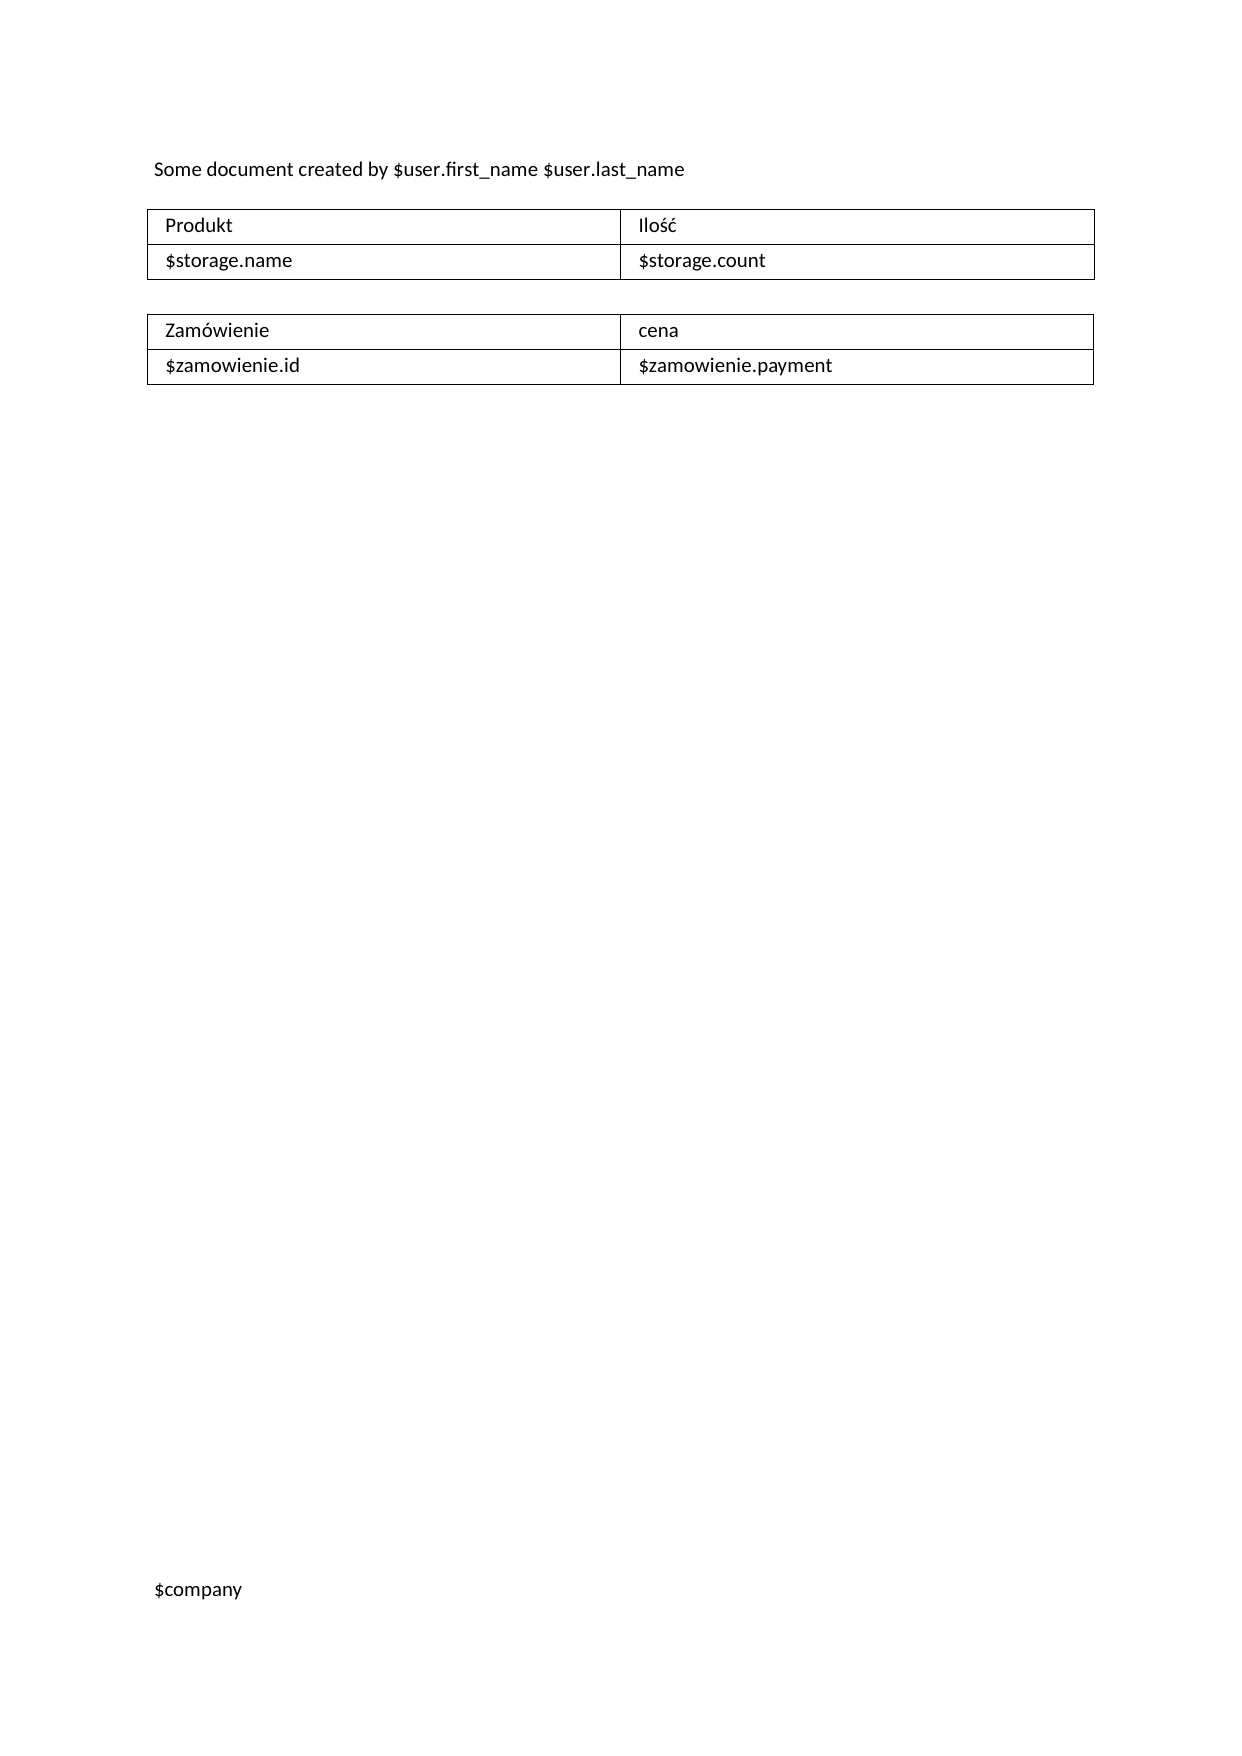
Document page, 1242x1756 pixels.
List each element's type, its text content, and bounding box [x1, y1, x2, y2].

table_cell $zamowienie.id [148, 350, 620, 384]
table_header Produkt [148, 210, 620, 244]
table_header Ilość [621, 210, 1094, 244]
table_cell $zamowienie.payment [621, 350, 1093, 384]
table_cell $storage.count [621, 245, 1094, 279]
table_header cena [621, 315, 1093, 349]
text Some document created by $user.first_name $user.last_name [148, 154, 1094, 182]
table_cell $storage.name [148, 245, 620, 279]
table_header Zamówienie [148, 315, 620, 349]
